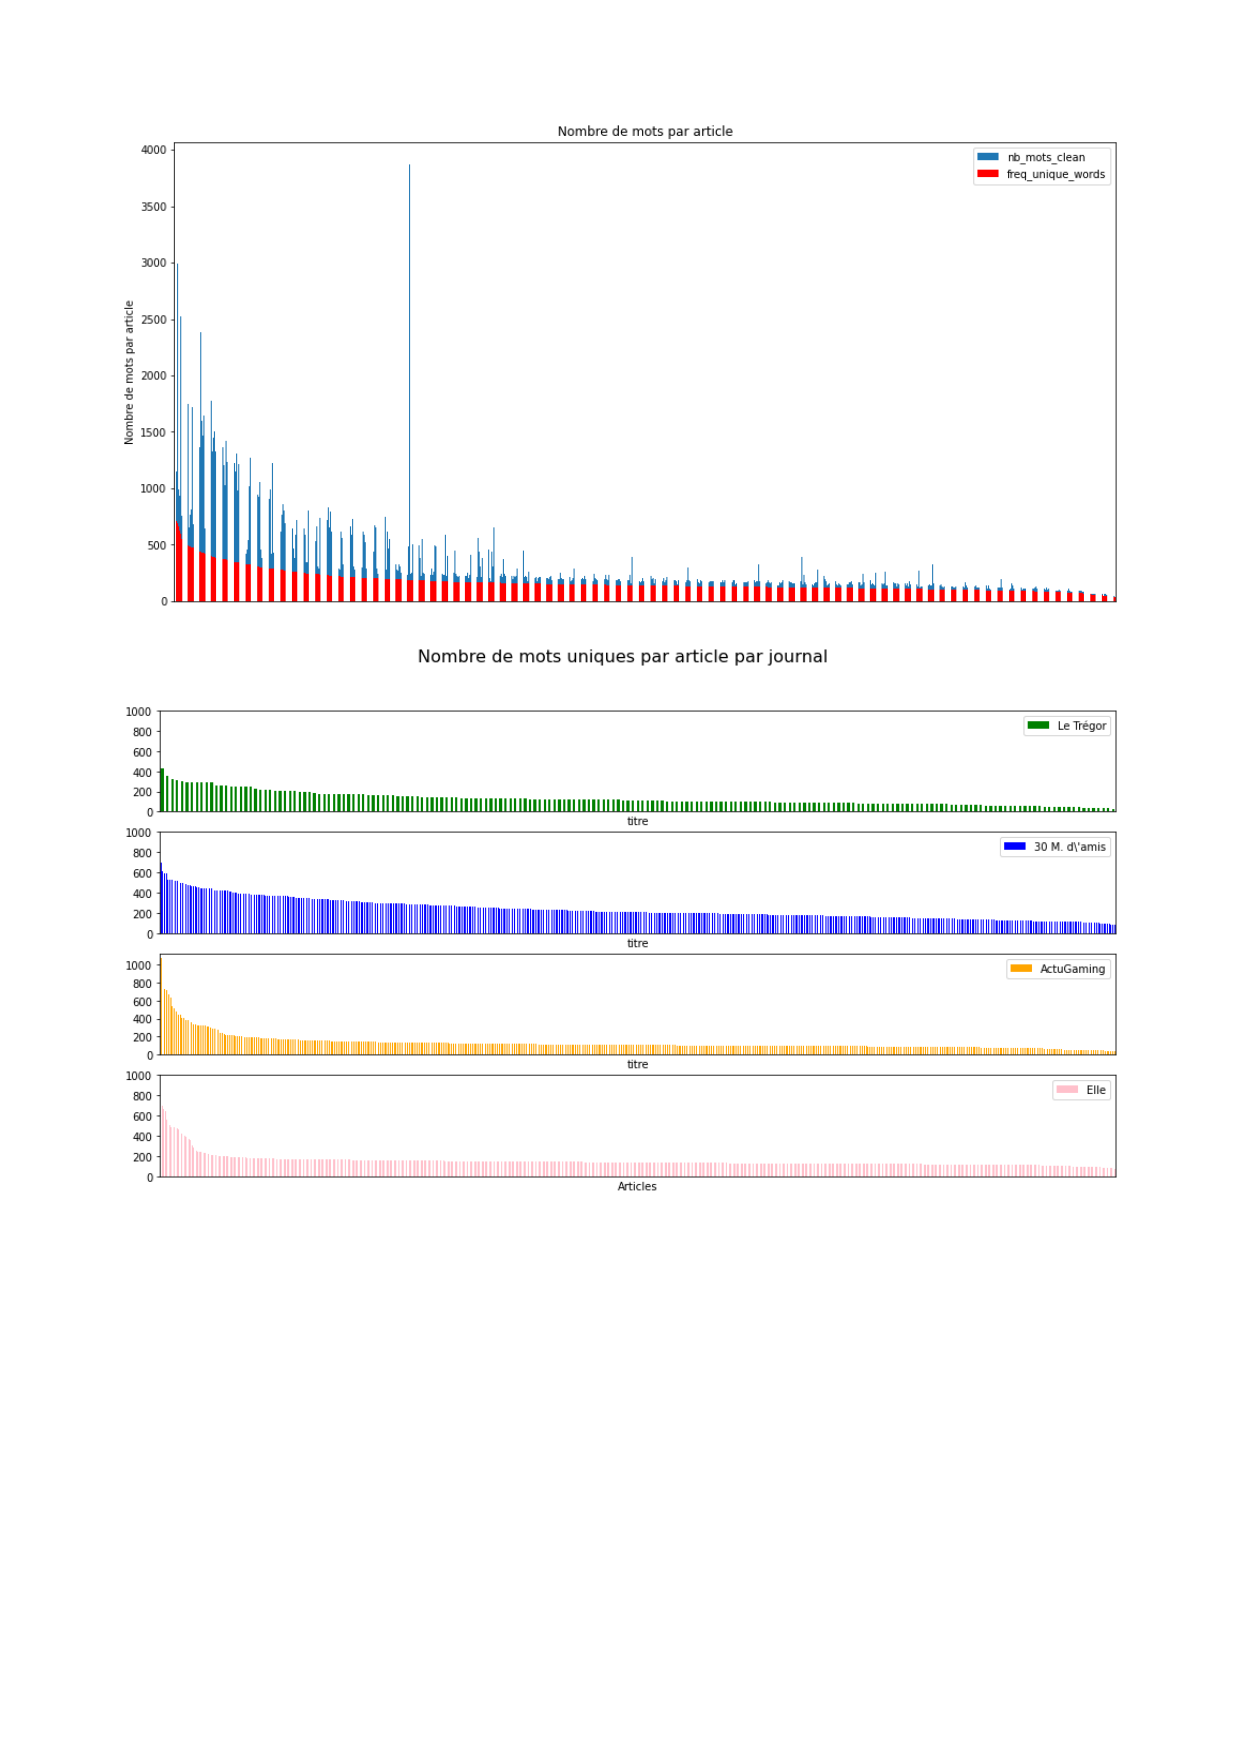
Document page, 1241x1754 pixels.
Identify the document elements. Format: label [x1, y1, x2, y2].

picture [118, 118, 1123, 615]
picture [118, 643, 1123, 1199]
